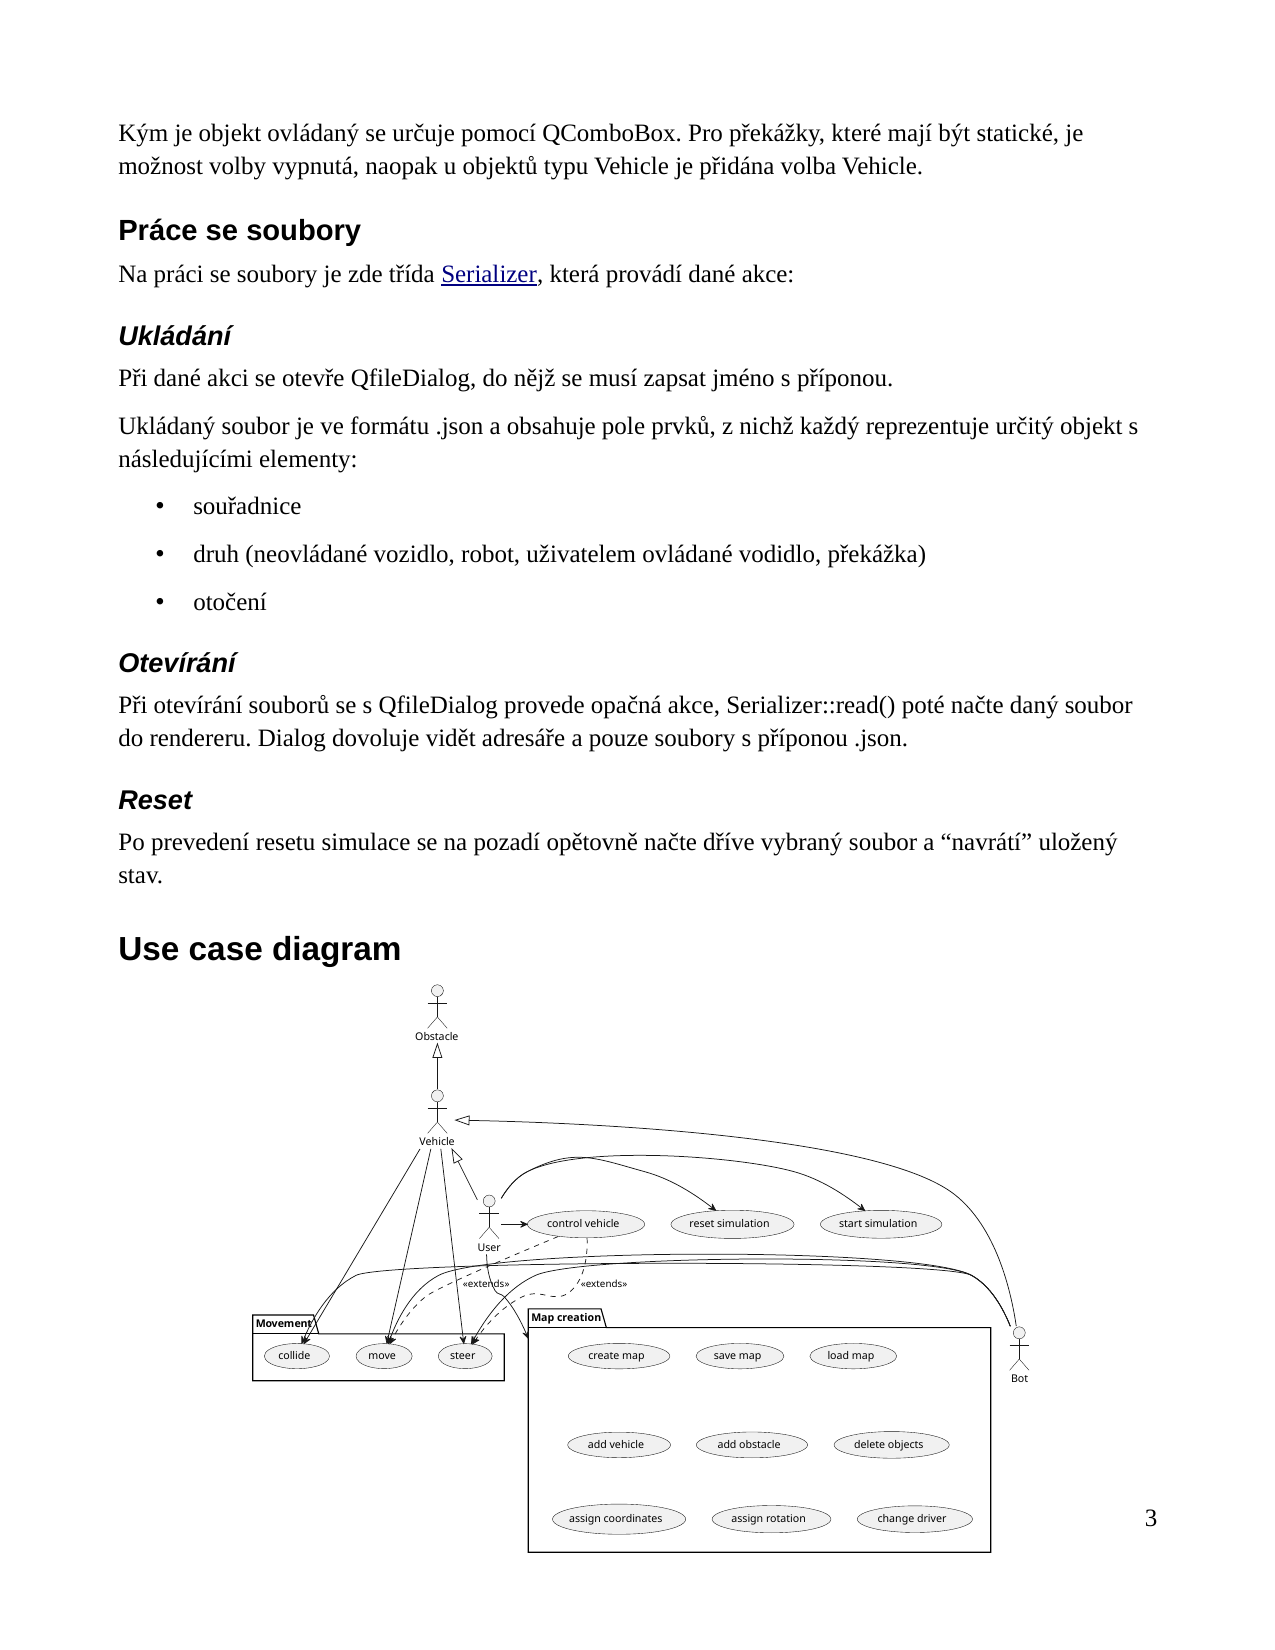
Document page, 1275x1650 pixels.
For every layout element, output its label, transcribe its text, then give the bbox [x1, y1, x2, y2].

text Při otevírání souborů se s QfileDialog provede opačná akce, Serializer::read() poté načte daný soubor do rendereru. Dialog dovoluje vidět adresáře a pouze soubory s příponou .json. [118, 691, 1157, 752]
text Ukládaný soubor je ve formátu .json a obsahuje pole prvků, z nichž každý reprezentuje určitý objekt s následujícími elementy: [118, 411, 1157, 473]
list souřadnice [156, 491, 1157, 520]
subtitle Práce se soubory [118, 213, 1157, 247]
subtitle Reset [118, 784, 1157, 815]
text Při dané akci se otevře QfileDialog, do nějž se musí zapsat jméno s příponou. [118, 363, 1157, 392]
text Kým je objekt ovládaný se určuje pomocí QComboBox. Pro překážky, které mají být statické, je možnost volby vypnutá, naopak u objektů typu Vehicle je přidána volba Vehicle. [118, 118, 1157, 180]
subtitle Ukládání [118, 319, 1157, 351]
subtitle Use case diagram [118, 929, 1157, 967]
text Po prevedení resetu simulace se na pozadí opětovně načte dříve vybraný soubor a “navrátí” uložený stav. [118, 827, 1157, 889]
list otočení [156, 587, 1157, 615]
text Na práci se soubory je zde třída Serializer, která provádí dané akce: [118, 259, 1157, 288]
subtitle Otevírání [118, 647, 1157, 678]
list druh (neovládané vozidlo, robot, uživatelem ovládané vodidlo, překážka) [156, 539, 1157, 568]
